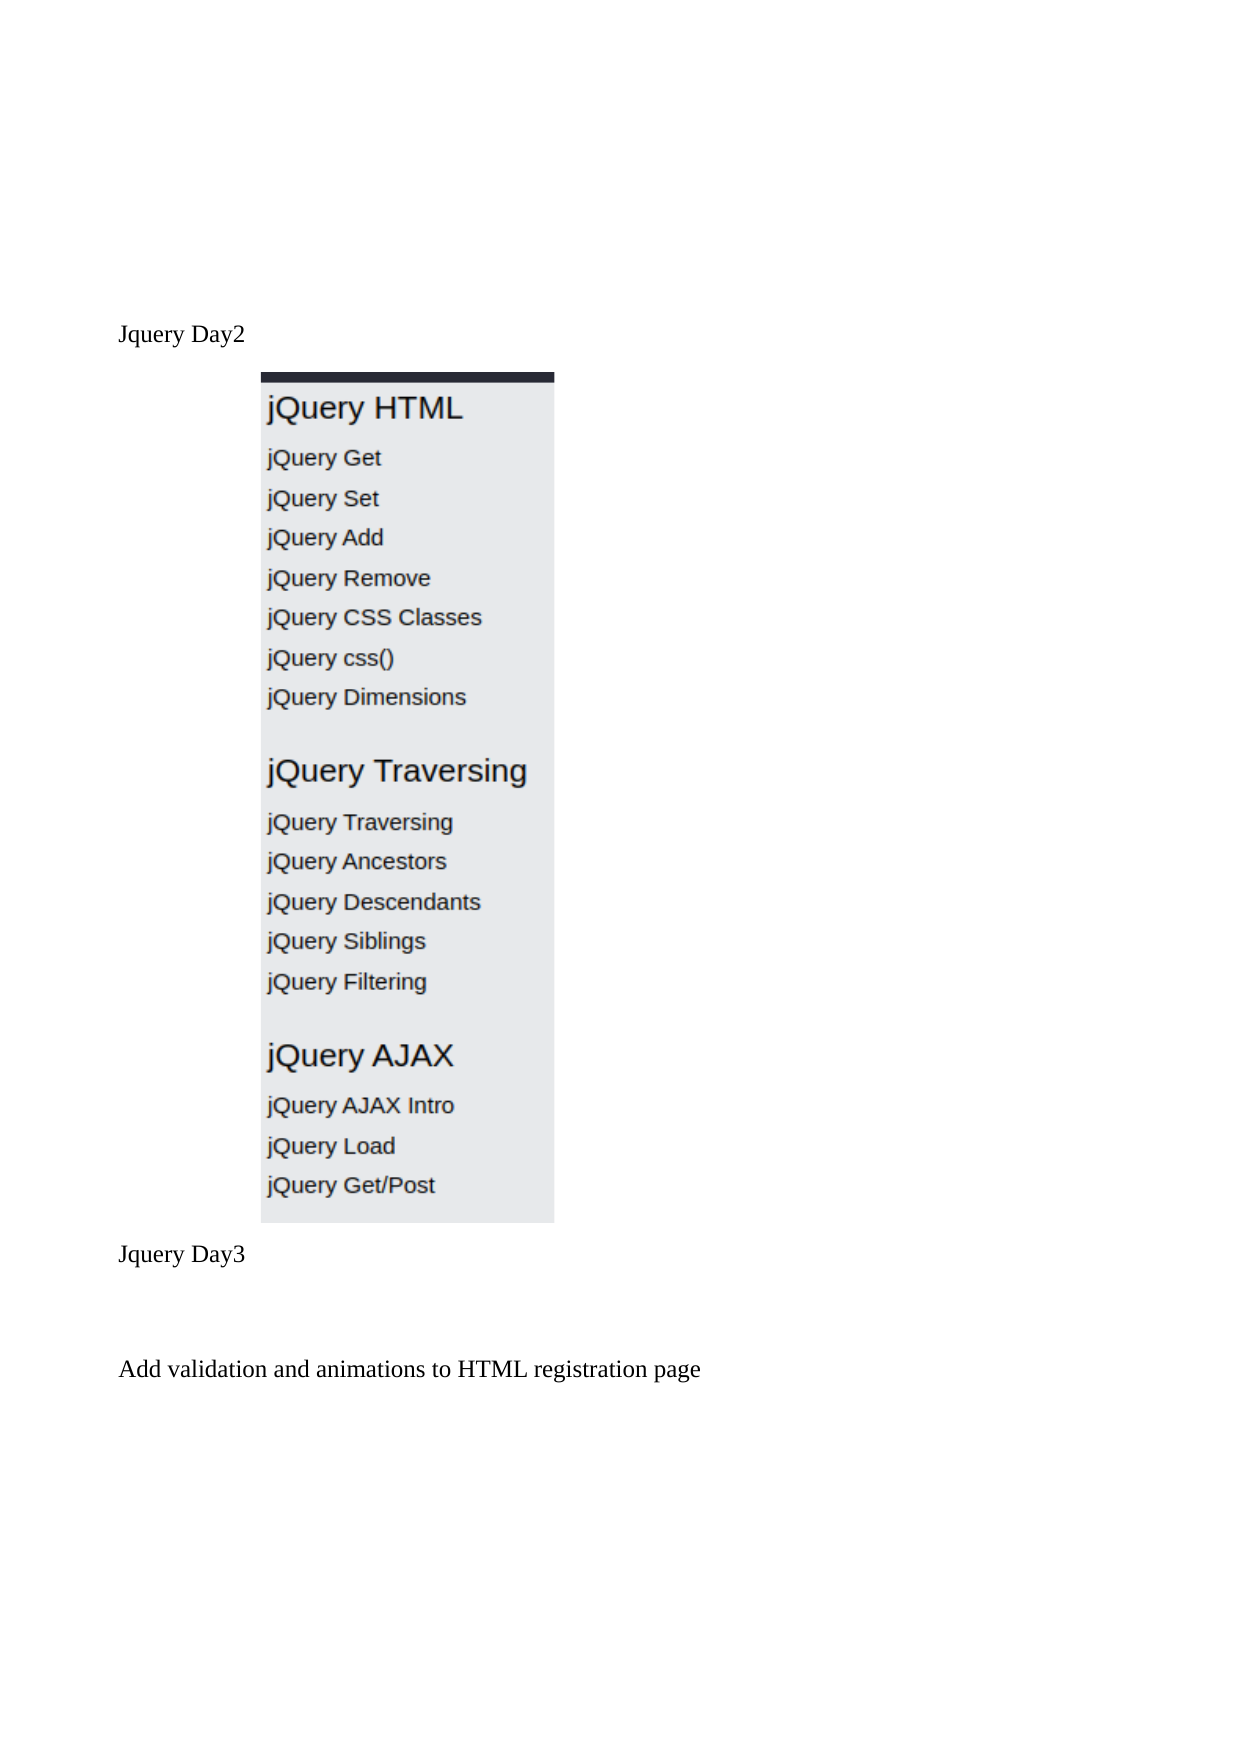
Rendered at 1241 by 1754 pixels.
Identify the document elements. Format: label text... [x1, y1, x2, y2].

text Add validation and animations to HTML registration page [118, 1354, 1122, 1383]
picture [260, 372, 555, 1223]
text Jquery Day3 [118, 1239, 1122, 1268]
text Jquery Day2 [118, 319, 1122, 348]
